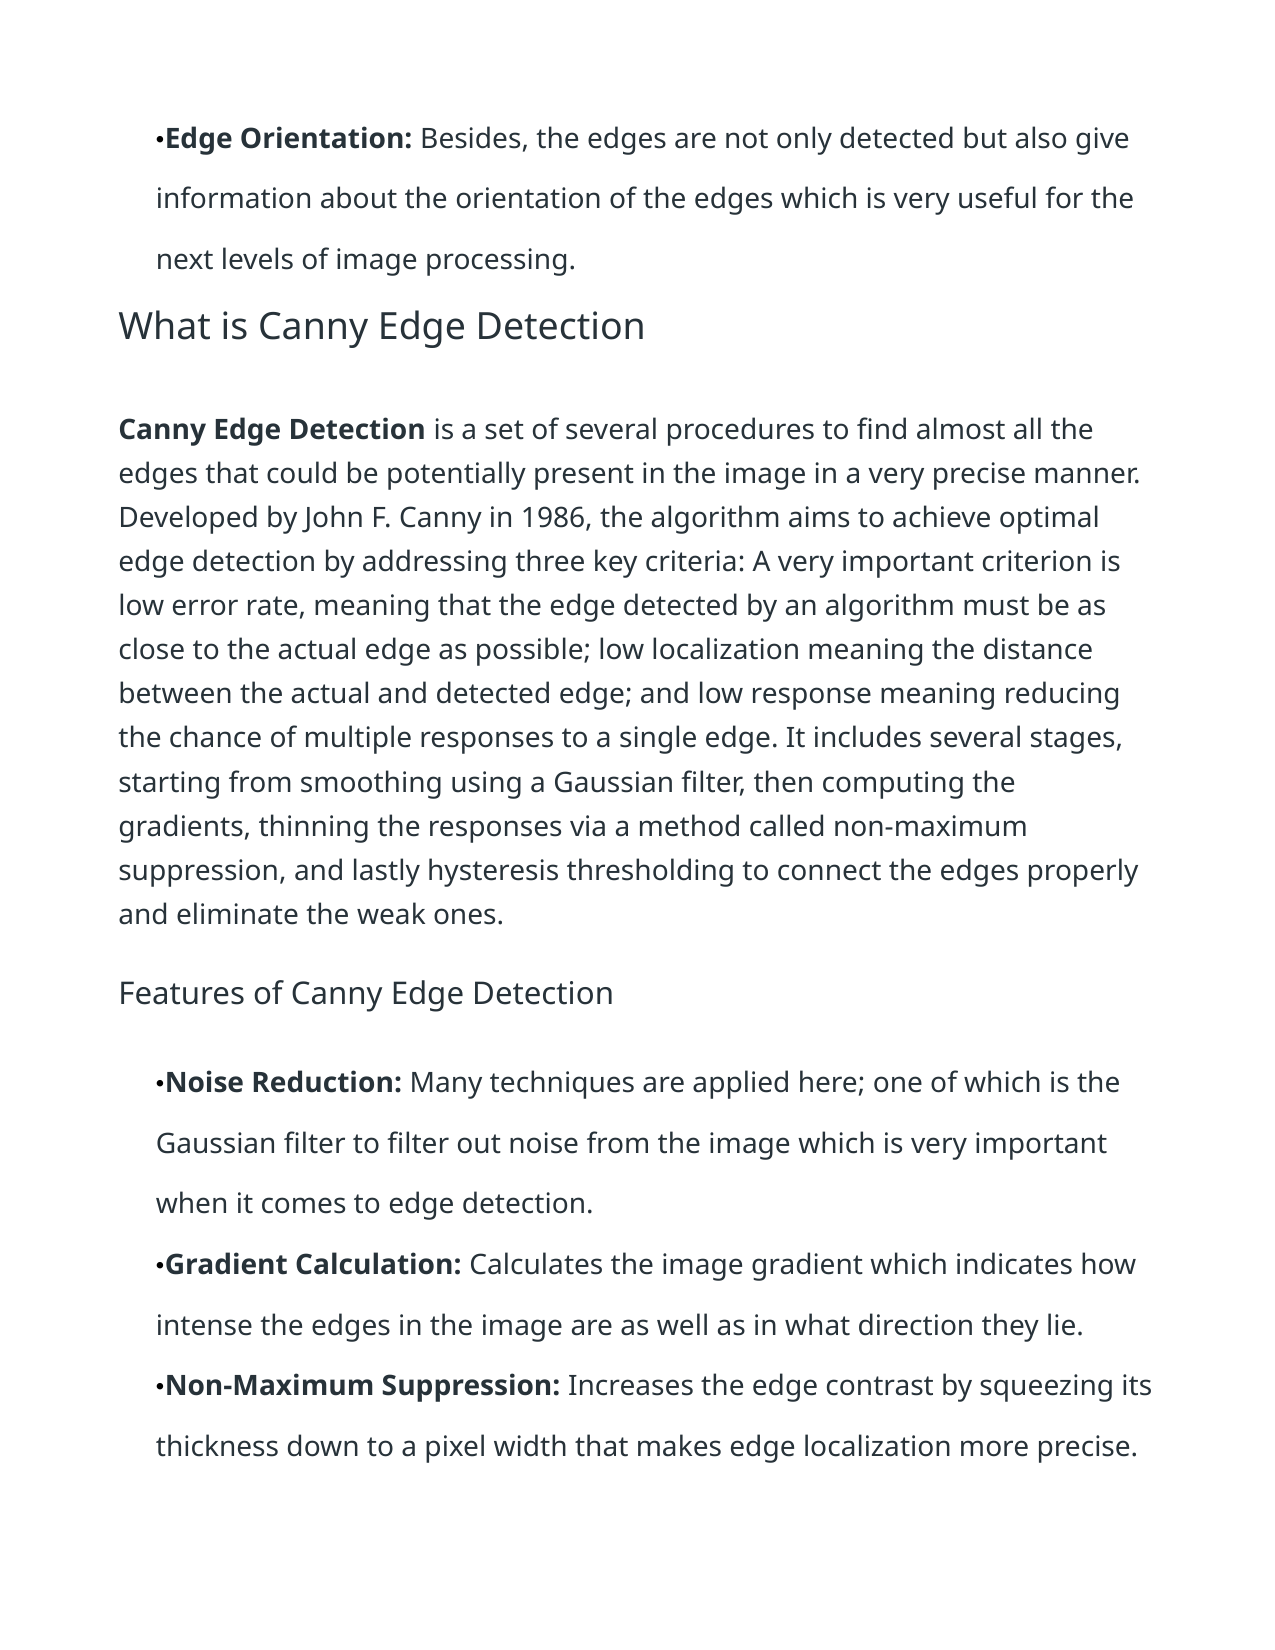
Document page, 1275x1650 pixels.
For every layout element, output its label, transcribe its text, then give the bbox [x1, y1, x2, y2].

subtitle What is Canny Edge Detection [118, 300, 1157, 351]
text Canny Edge Detection is a set of several procedures to find almost all the edges that could be potentially present in the image in a very precise manner. Developed by John F. Canny in 1986, the algorithm aims to achieve optimal edge detection by addressing three key criteria: A very important criterion is low error rate, meaning that the edge detected by an algorithm must be as close to the actual edge as possible; low localization meaning the distance between the actual and detected edge; and low response meaning reducing the chance of multiple responses to a single edge. It includes several stages, starting from smoothing using a Gaussian filter, then computing the gradients, thinning the responses via a method called non-maximum suppression, and lastly hysteresis thresholding to connect the edges properly and eliminate the weak ones. [118, 409, 1157, 932]
list Gradient Calculation: Calculates the image gradient which indicates how intense the edges in the image are as well as in what direction they lie. [156, 1244, 1157, 1343]
subtitle Features of Canny Edge Detection [118, 971, 1157, 1014]
list Edge Orientation: Besides, the edges are not only detected but also give information about the orientation of the edges which is very useful for the next levels of image processing. [156, 118, 1157, 277]
list Non-Maximum Suppression: Increases the edge contrast by squeezing its thickness down to a pixel width that makes edge localization more precise. [156, 1365, 1157, 1464]
list Noise Reduction: Many techniques are applied here; one of which is the Gaussian filter to filter out noise from the image which is very important when it comes to edge detection. [156, 1063, 1157, 1222]
